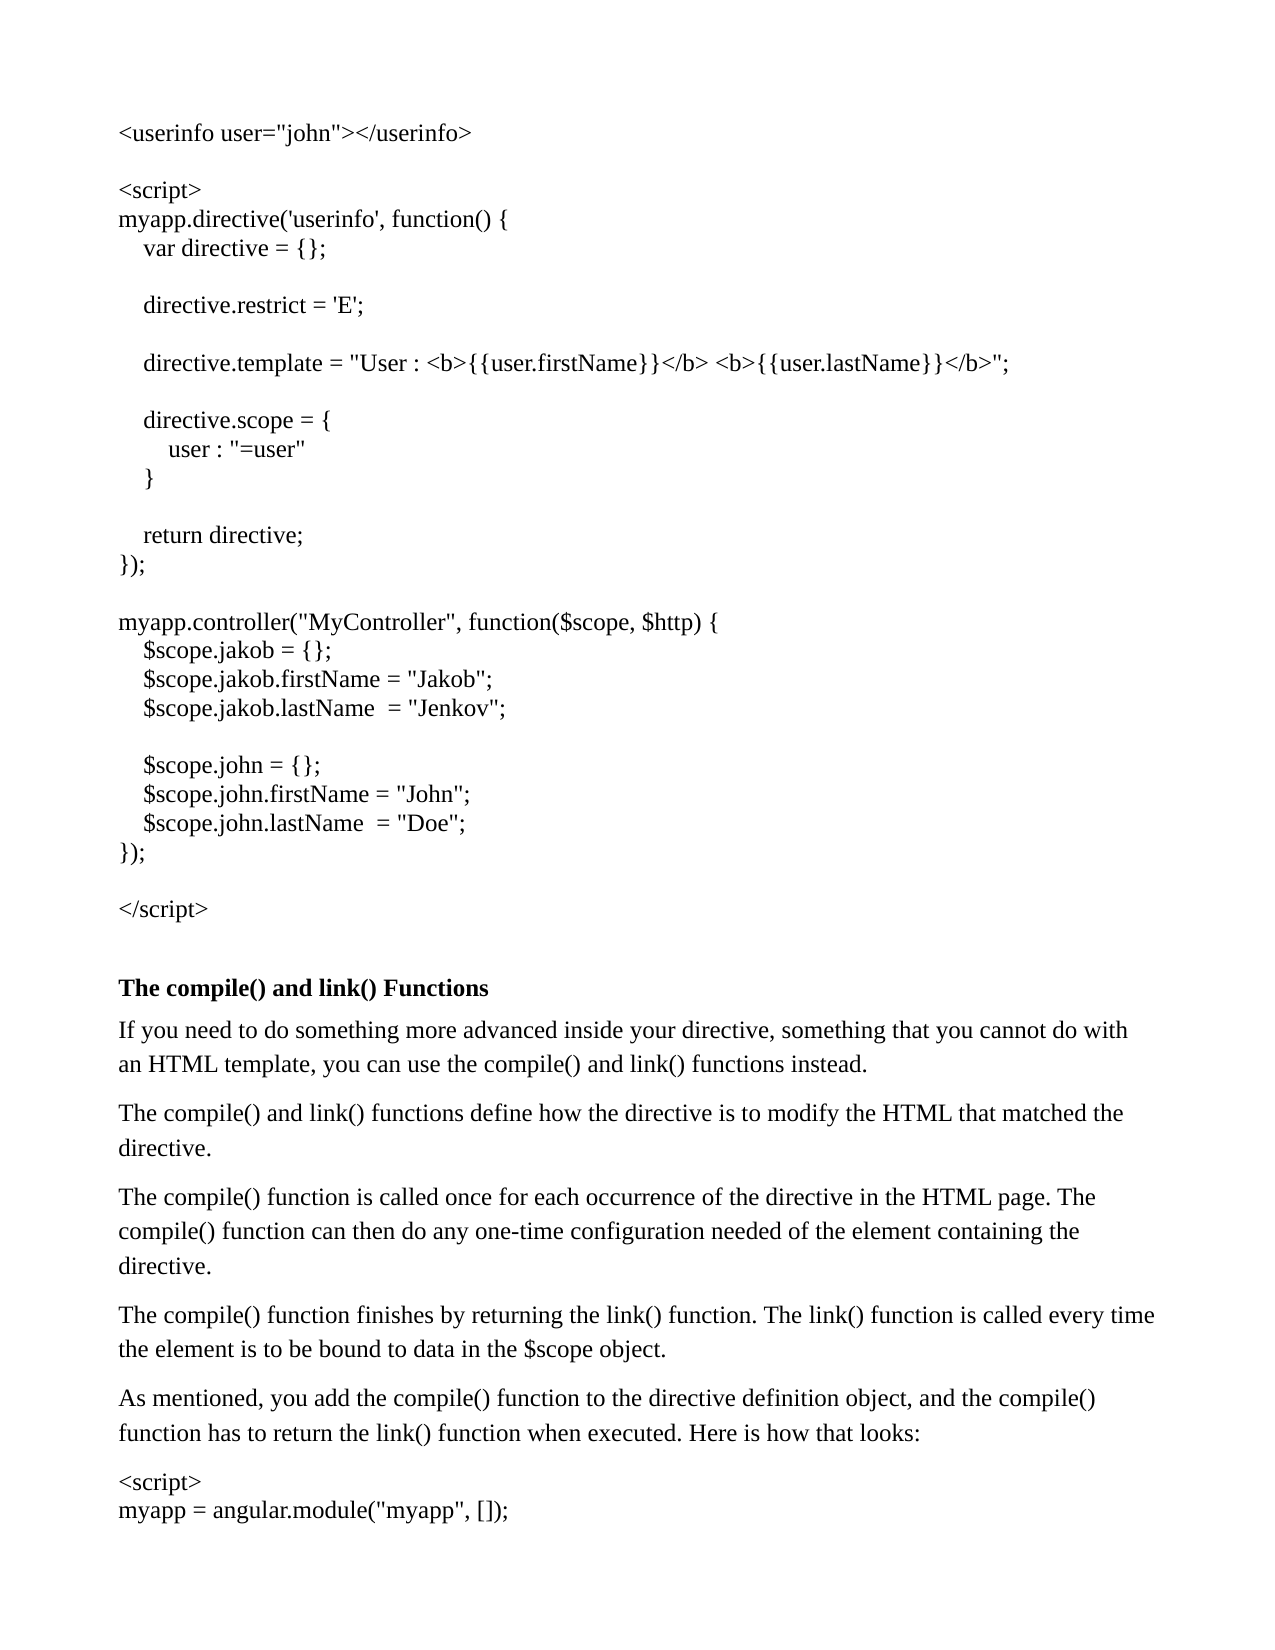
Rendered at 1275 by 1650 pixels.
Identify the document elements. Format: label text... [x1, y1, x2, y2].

text }); [118, 837, 1157, 866]
text var directive = {}; [118, 233, 1157, 262]
text myapp.controller("MyController", function($scope, $http) { [118, 607, 1157, 636]
text As mentioned, you add the compile() function to the directive definition object, and the compile() function has to return the link() function when executed. Here is how that looks: [118, 1383, 1157, 1447]
text $scope.john = {}; [118, 751, 1157, 779]
text directive.scope = { [118, 406, 1157, 434]
text The compile() function is called once for each occurrence of the directive in the HTML page. The compile() function can then do any one-time configuration needed of the element containing the directive. [118, 1182, 1157, 1279]
text <script> [118, 176, 1157, 204]
text </script> [118, 894, 1157, 923]
text The compile() and link() functions define how the directive is to modify the HTML that matched the directive. [118, 1098, 1157, 1161]
text directive.template = "User : <b>{{user.firstName}}</b> <b>{{user.lastName}}</b>"; [118, 348, 1157, 377]
text If you need to do something more advanced inside your directive, something that you cannot do with an HTML template, you can use the compile() and link() functions instead. [118, 1015, 1157, 1078]
text $scope.john.lastName = "Doe"; [118, 808, 1157, 837]
text myapp = angular.module("myapp", []); [118, 1496, 1157, 1524]
text <script> [118, 1467, 1157, 1496]
text }); [118, 549, 1157, 578]
text $scope.jakob.lastName = "Jenkov"; [118, 693, 1157, 722]
subtitle The compile() and link() Functions [118, 973, 1157, 1002]
text The compile() function finishes by returning the link() function. The link() function is called every time the element is to be bound to data in the $scope object. [118, 1300, 1157, 1363]
text $scope.jakob.firstName = "Jakob"; [118, 664, 1157, 693]
text myapp.directive('userinfo', function() { [118, 204, 1157, 233]
text $scope.john.firstName = "John"; [118, 779, 1157, 808]
text user : "=user" [118, 434, 1157, 463]
text } [118, 463, 1157, 492]
text $scope.jakob = {}; [118, 636, 1157, 664]
text directive.restrict = 'E'; [118, 291, 1157, 319]
text return directive; [118, 521, 1157, 549]
text <userinfo user="john"></userinfo> [118, 118, 1157, 147]
